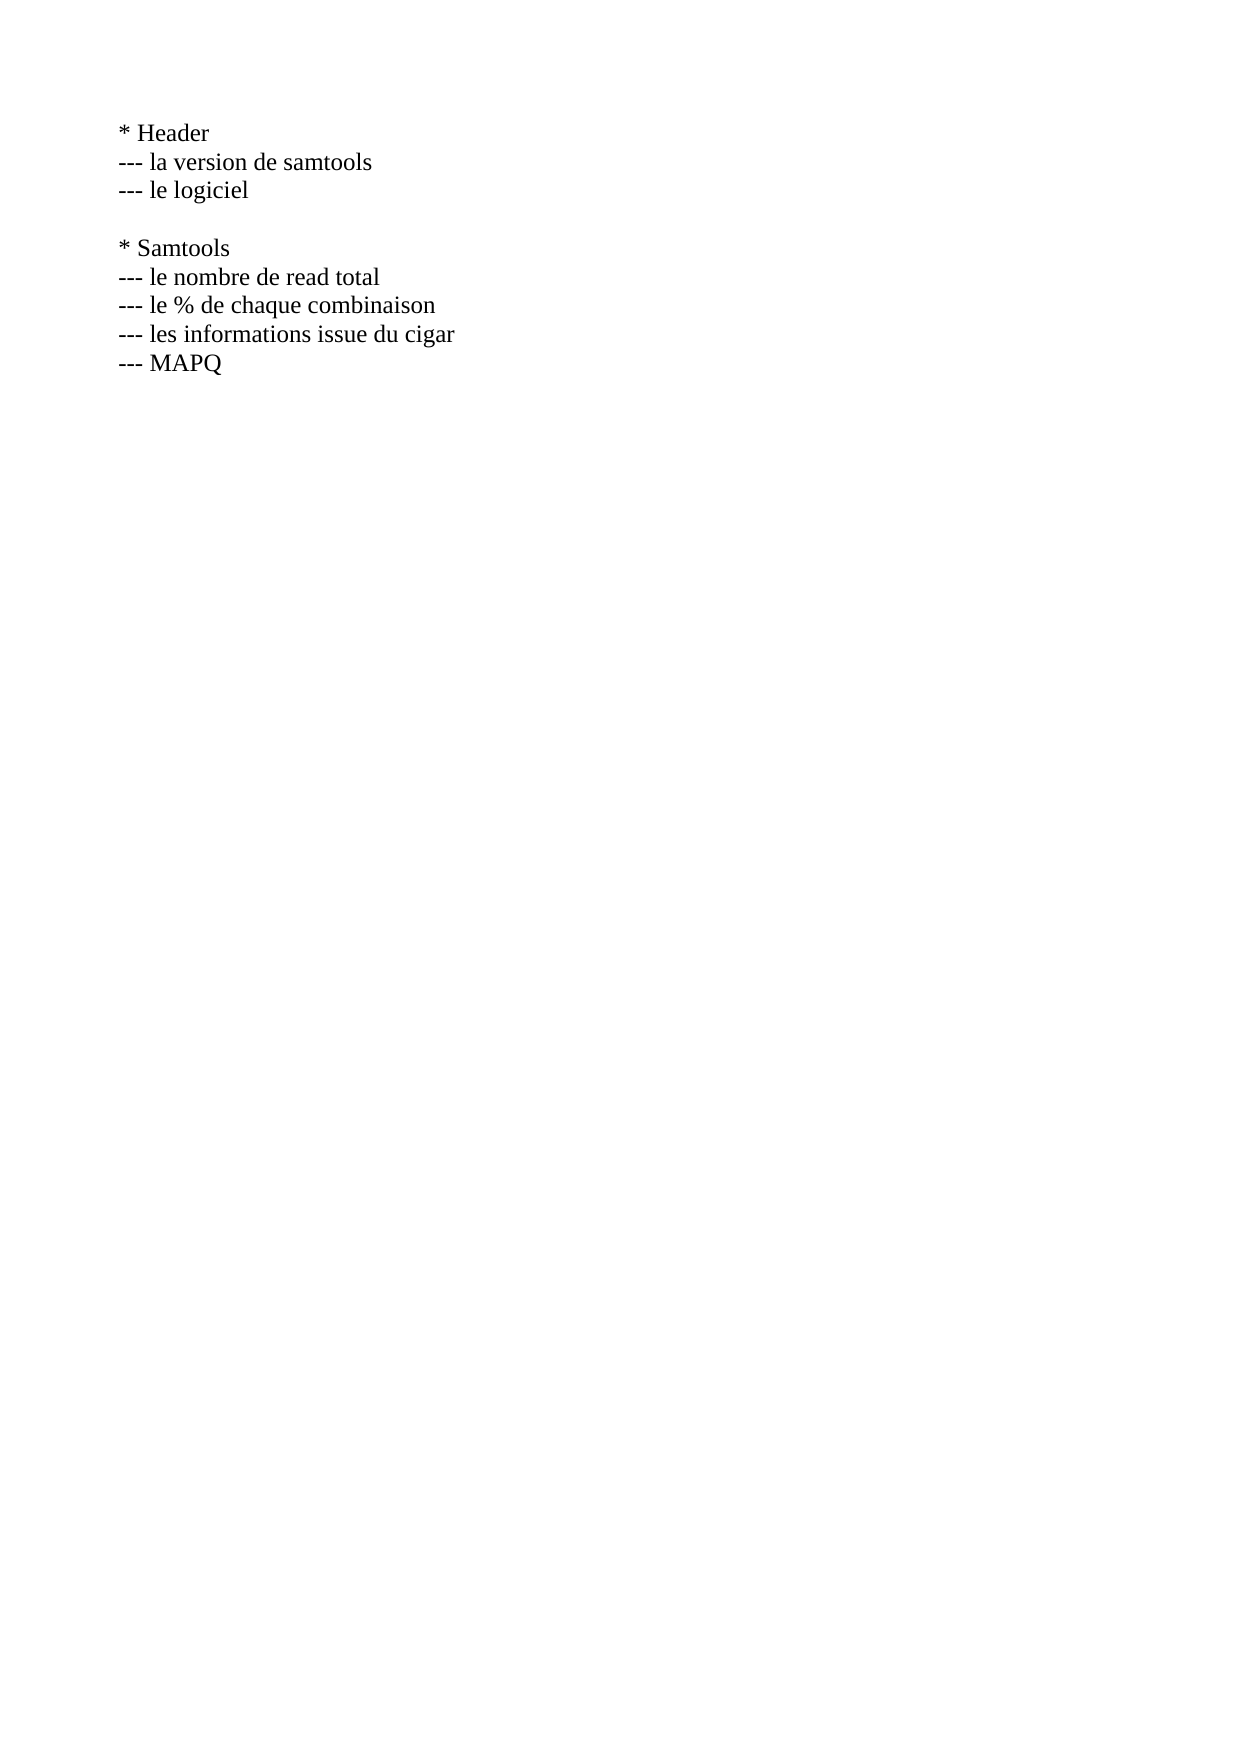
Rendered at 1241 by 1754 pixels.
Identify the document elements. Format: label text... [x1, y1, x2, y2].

text --- MAPQ [118, 348, 1122, 377]
text * Samtools [118, 233, 1122, 262]
text --- le nombre de read total [118, 262, 1122, 291]
text --- le logiciel [118, 176, 1122, 204]
text --- les informations issue du cigar [118, 319, 1122, 348]
text --- la version de samtools [118, 147, 1122, 176]
text --- le % de chaque combinaison [118, 291, 1122, 319]
text * Header [118, 118, 1122, 147]
